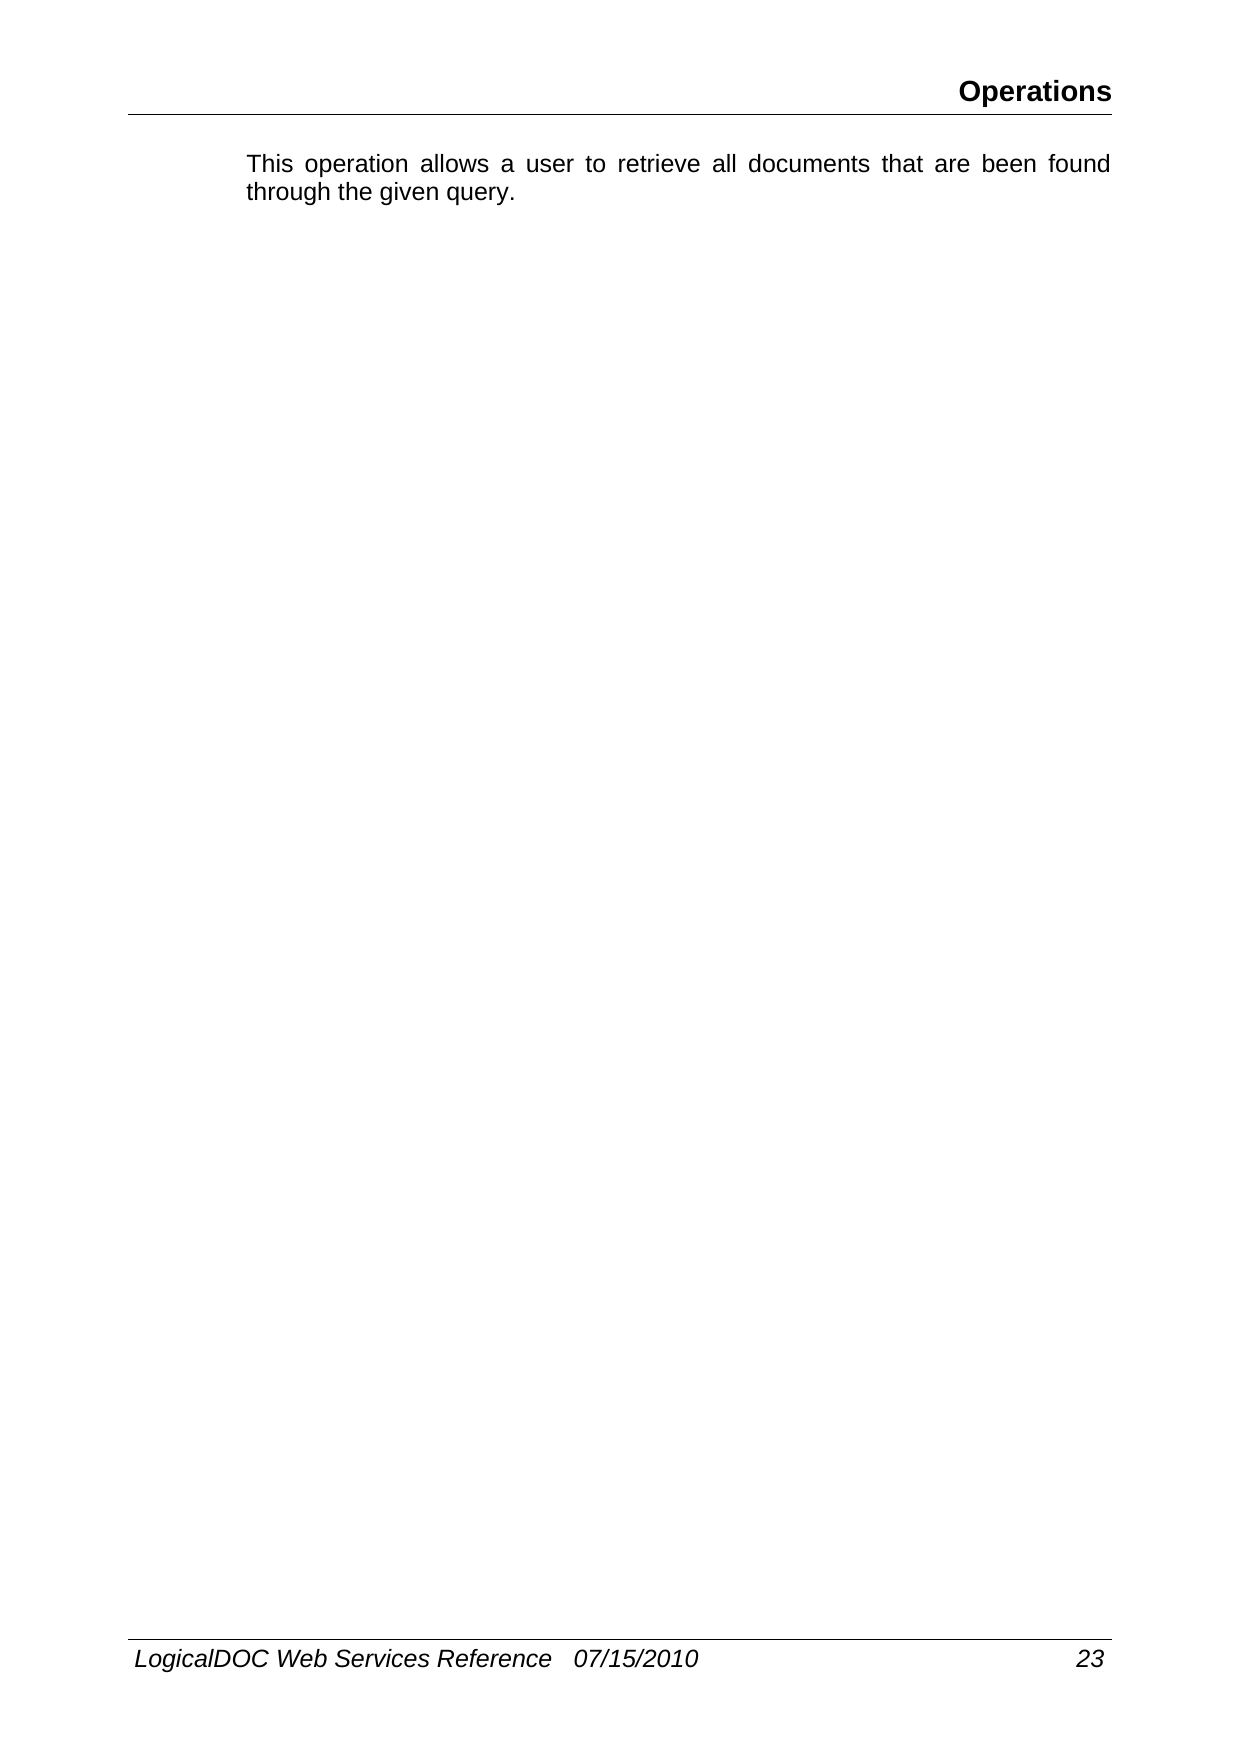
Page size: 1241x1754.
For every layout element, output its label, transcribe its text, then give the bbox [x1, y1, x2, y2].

text This operation allows a user to retrieve all documents that are been found through the given query. [246, 150, 1112, 206]
